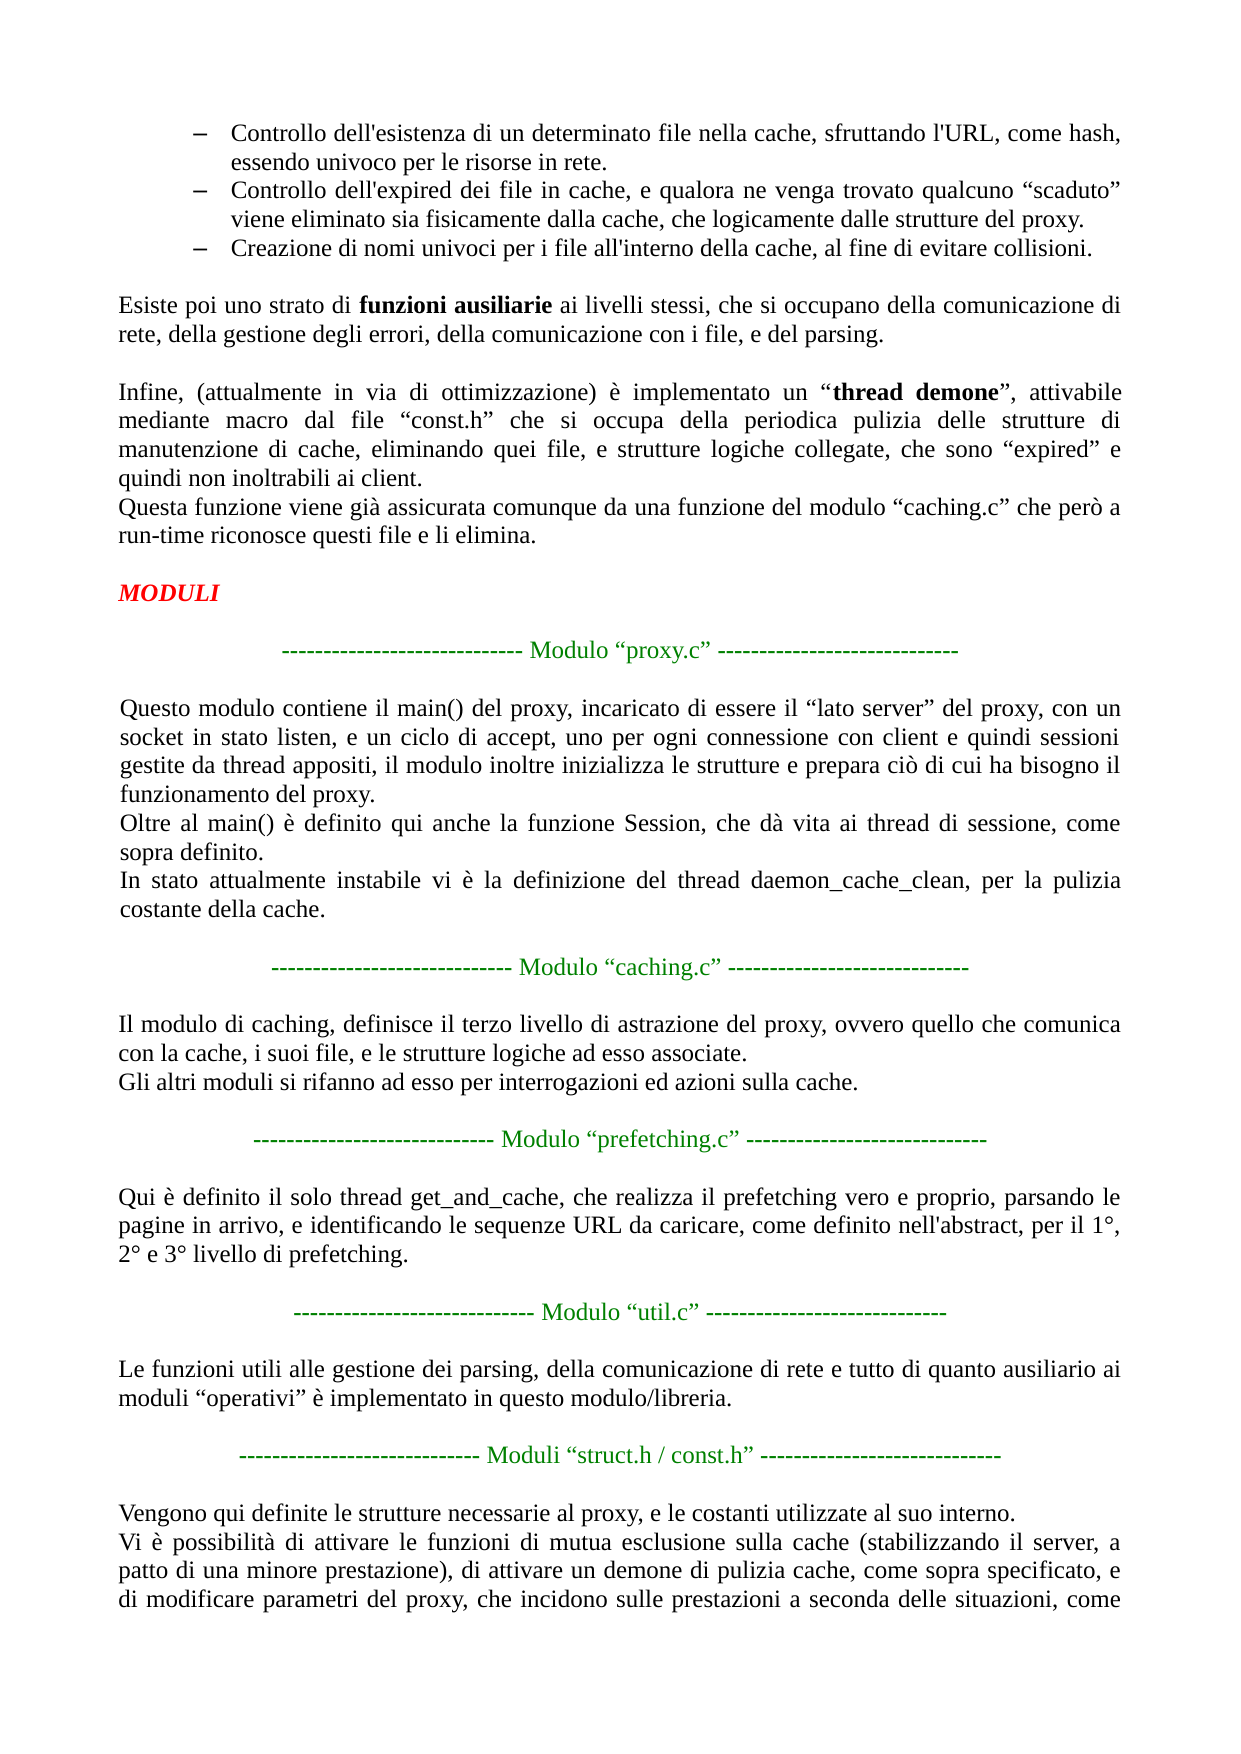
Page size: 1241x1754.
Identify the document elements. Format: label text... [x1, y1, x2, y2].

list Controllo dell'expired dei file in cache, e qualora ne venga trovato qualcuno “scaduto” viene eliminato sia fisicamente dalla cache, che logicamente dalle strutture del proxy. [193, 176, 1122, 233]
text Questa funzione viene già assicurata comunque da una funzione del modulo “caching.c” che però a run-time riconosce questi file e li elimina. [118, 492, 1122, 549]
text ----------------------------- Modulo “util.c” ----------------------------- [118, 1297, 1122, 1326]
text In stato attualmente instabile vi è la definizione del thread daemon_cache_clean, per la pulizia costante della cache. [119, 866, 1122, 923]
text ----------------------------- Modulo “caching.c” ----------------------------- [118, 952, 1122, 981]
list Creazione di nomi univoci per i file all'interno della cache, al fine di evitare collisioni. [193, 233, 1122, 262]
text Questo modulo contiene il main() del proxy, incaricato di essere il “lato server” del proxy, con un socket in stato listen, e un ciclo di accept, uno per ogni connessione con client e quindi sessioni gestite da thread appositi, il modulo inoltre inizializza le strutture e prepara ciò di cui ha bisogno il funzionamento del proxy. [119, 693, 1122, 808]
text Vengono qui definite le strutture necessarie al proxy, e le costanti utilizzate al suo interno. [118, 1498, 1122, 1527]
text Oltre al main() è definito qui anche la funzione Session, che dà vita ai thread di sessione, come sopra definito. [119, 808, 1122, 866]
text Qui è definito il solo thread get_and_cache, che realizza il prefetching vero e proprio, parsando le pagine in arrivo, e identificando le sequenze URL da caricare, come definito nell'abstract, per il 1°, 2° e 3° livello di prefetching. [118, 1182, 1122, 1268]
text ----------------------------- Modulo “proxy.c” ----------------------------- [118, 636, 1122, 664]
text Esiste poi uno strato di funzioni ausiliarie ai livelli stessi, che si occupano della comunicazione di rete, della gestione degli errori, della comunicazione con i file, e del parsing. [118, 291, 1122, 348]
text Gli altri moduli si rifanno ad esso per interrogazioni ed azioni sulla cache. [118, 1067, 1122, 1096]
text MODULI [118, 578, 1122, 607]
list Controllo dell'esistenza di un determinato file nella cache, sfruttando l'URL, come hash, essendo univoco per le risorse in rete. [193, 118, 1122, 176]
text Infine, (attualmente in via di ottimizzazione) è implementato un “thread demone”, attivabile mediante macro dal file “const.h” che si occupa della periodica pulizia delle strutture di manutenzione di cache, eliminando quei file, e strutture logiche collegate, che sono “expired” e quindi non inoltrabili ai client. [118, 377, 1122, 492]
text ----------------------------- Moduli “struct.h / const.h” ----------------------------- [118, 1441, 1122, 1469]
text Il modulo di caching, definisce il terzo livello di astrazione del proxy, ovvero quello che comunica con la cache, i suoi file, e le strutture logiche ad esso associate. [118, 1009, 1122, 1067]
text Vi è possibilità di attivare le funzioni di mutua esclusione sulla cache (stabilizzando il server, a patto di una minore prestazione), di attivare un demone di pulizia cache, come sopra specificato, e di modificare parametri del proxy, che incidono sulle prestazioni a seconda delle situazioni, come [118, 1527, 1122, 1613]
text Le funzioni utili alle gestione dei parsing, della comunicazione di rete e tutto di quanto ausiliario ai moduli “operativi” è implementato in questo modulo/libreria. [118, 1354, 1122, 1412]
text ----------------------------- Modulo “prefetching.c” ----------------------------- [118, 1124, 1122, 1153]
